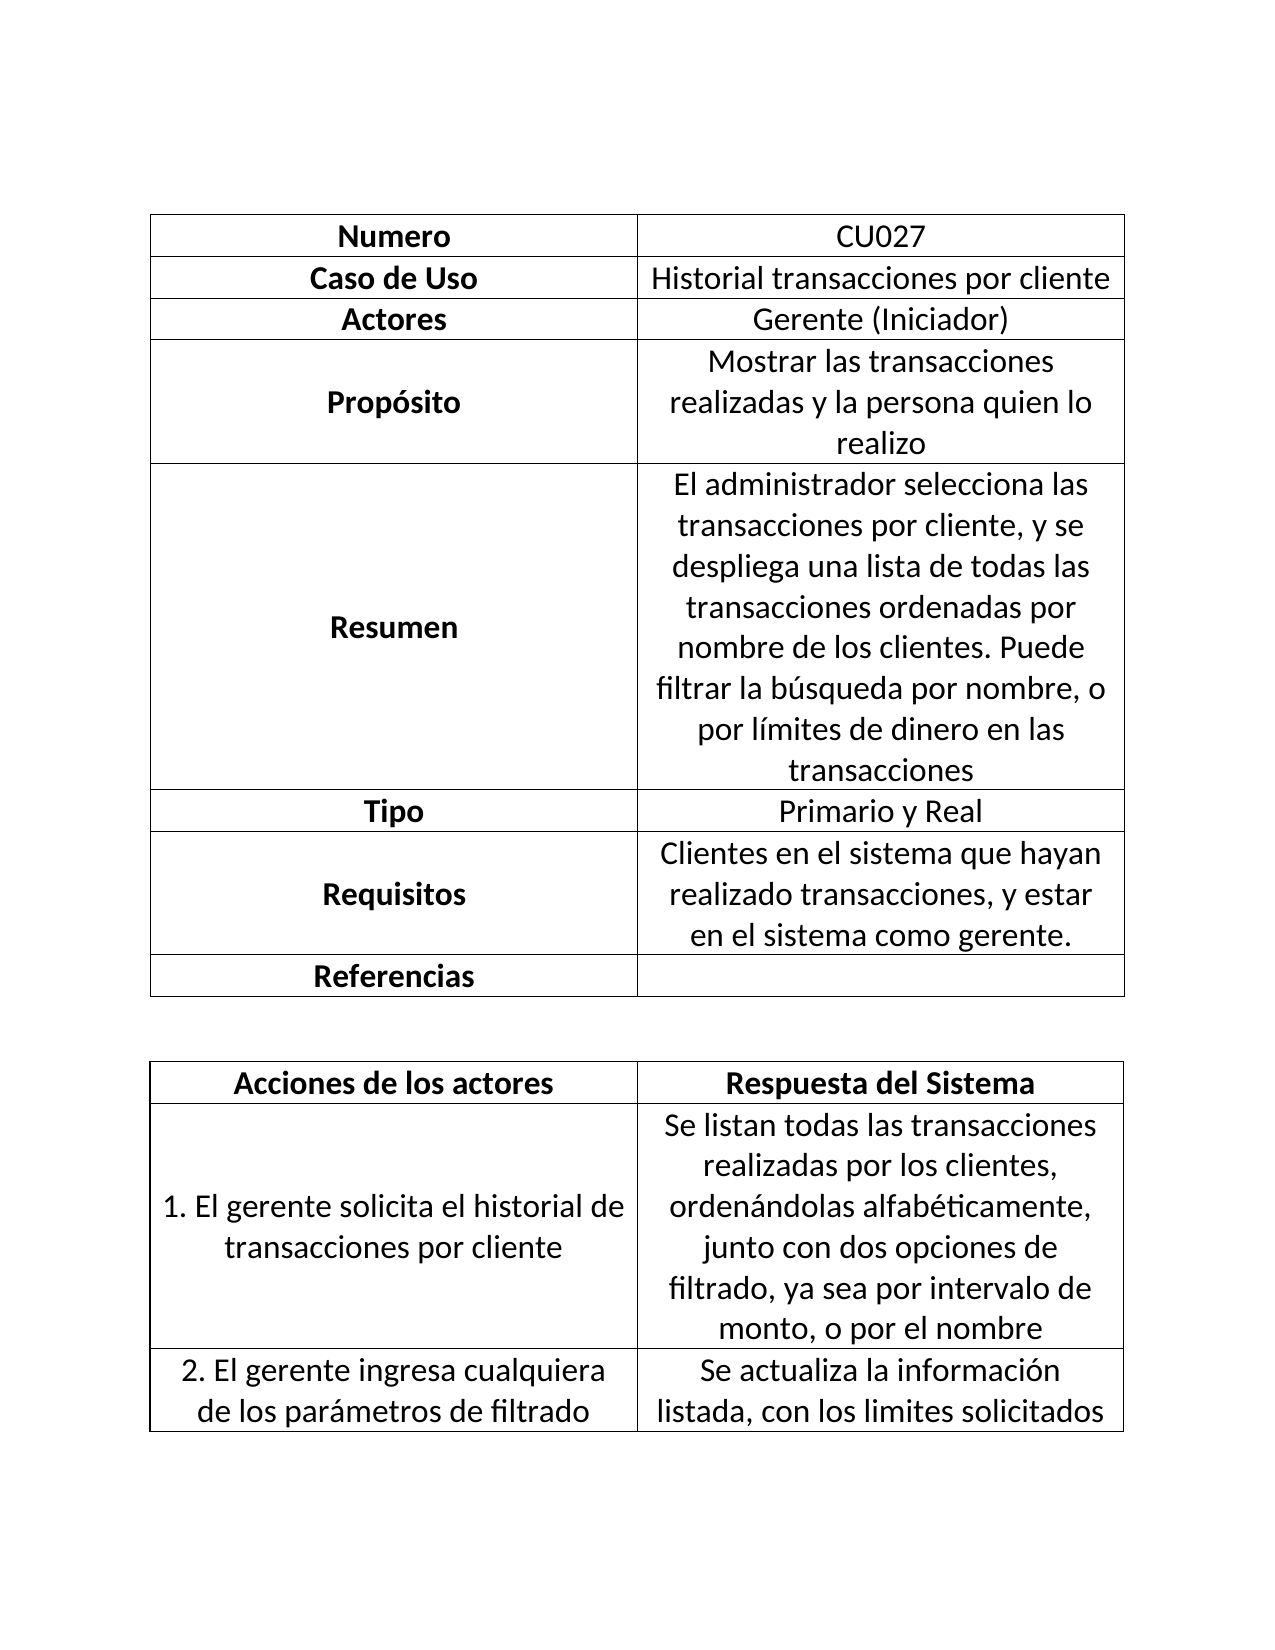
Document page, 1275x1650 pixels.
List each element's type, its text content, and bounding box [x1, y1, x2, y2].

table_cell [638, 955, 1124, 996]
table_header CU027 [638, 215, 1124, 256]
table_cell Gerente (Iniciador) [638, 299, 1124, 339]
table_cell Se listan todas las transacciones realizadas por los clientes, ordenándolas alfabéticamente, junto con dos opciones de filtrado, ya sea por intervalo de monto, o por el nombre [638, 1104, 1123, 1348]
table_cell Propósito [151, 340, 637, 462]
table_cell Historial transacciones por cliente [638, 257, 1124, 297]
table_cell El administrador selecciona las transacciones por cliente, y se despliega una lista de todas las transacciones ordenadas por nombre de los clientes. Puede filtrar la búsqueda por nombre, o por límites de dinero en las transacciones [638, 464, 1124, 789]
table_cell Tipo [151, 790, 637, 831]
table_cell Clientes en el sistema que hayan realizado transacciones, y estar en el sistema como gerente. [638, 832, 1124, 954]
table_cell Resumen [151, 464, 637, 789]
table_cell Mostrar las transacciones realizadas y la persona quien lo realizo [638, 340, 1124, 462]
table_cell Primario y Real [638, 790, 1124, 831]
table_cell 2. El gerente ingresa cualquiera de los parámetros de filtrado [151, 1349, 637, 1431]
table_cell Requisitos [151, 832, 637, 954]
table_cell Actores [151, 299, 637, 339]
table_header Respuesta del Sistema [638, 1062, 1123, 1103]
table_header Acciones de los actores [151, 1062, 637, 1103]
table_header Numero [151, 215, 637, 256]
table_cell Referencias [151, 955, 637, 996]
table_cell Se actualiza la información listada, con los limites solicitados [638, 1349, 1123, 1431]
table_cell 1. El gerente solicita el historial de transacciones por cliente [151, 1104, 637, 1348]
table_cell Caso de Uso [151, 257, 637, 297]
